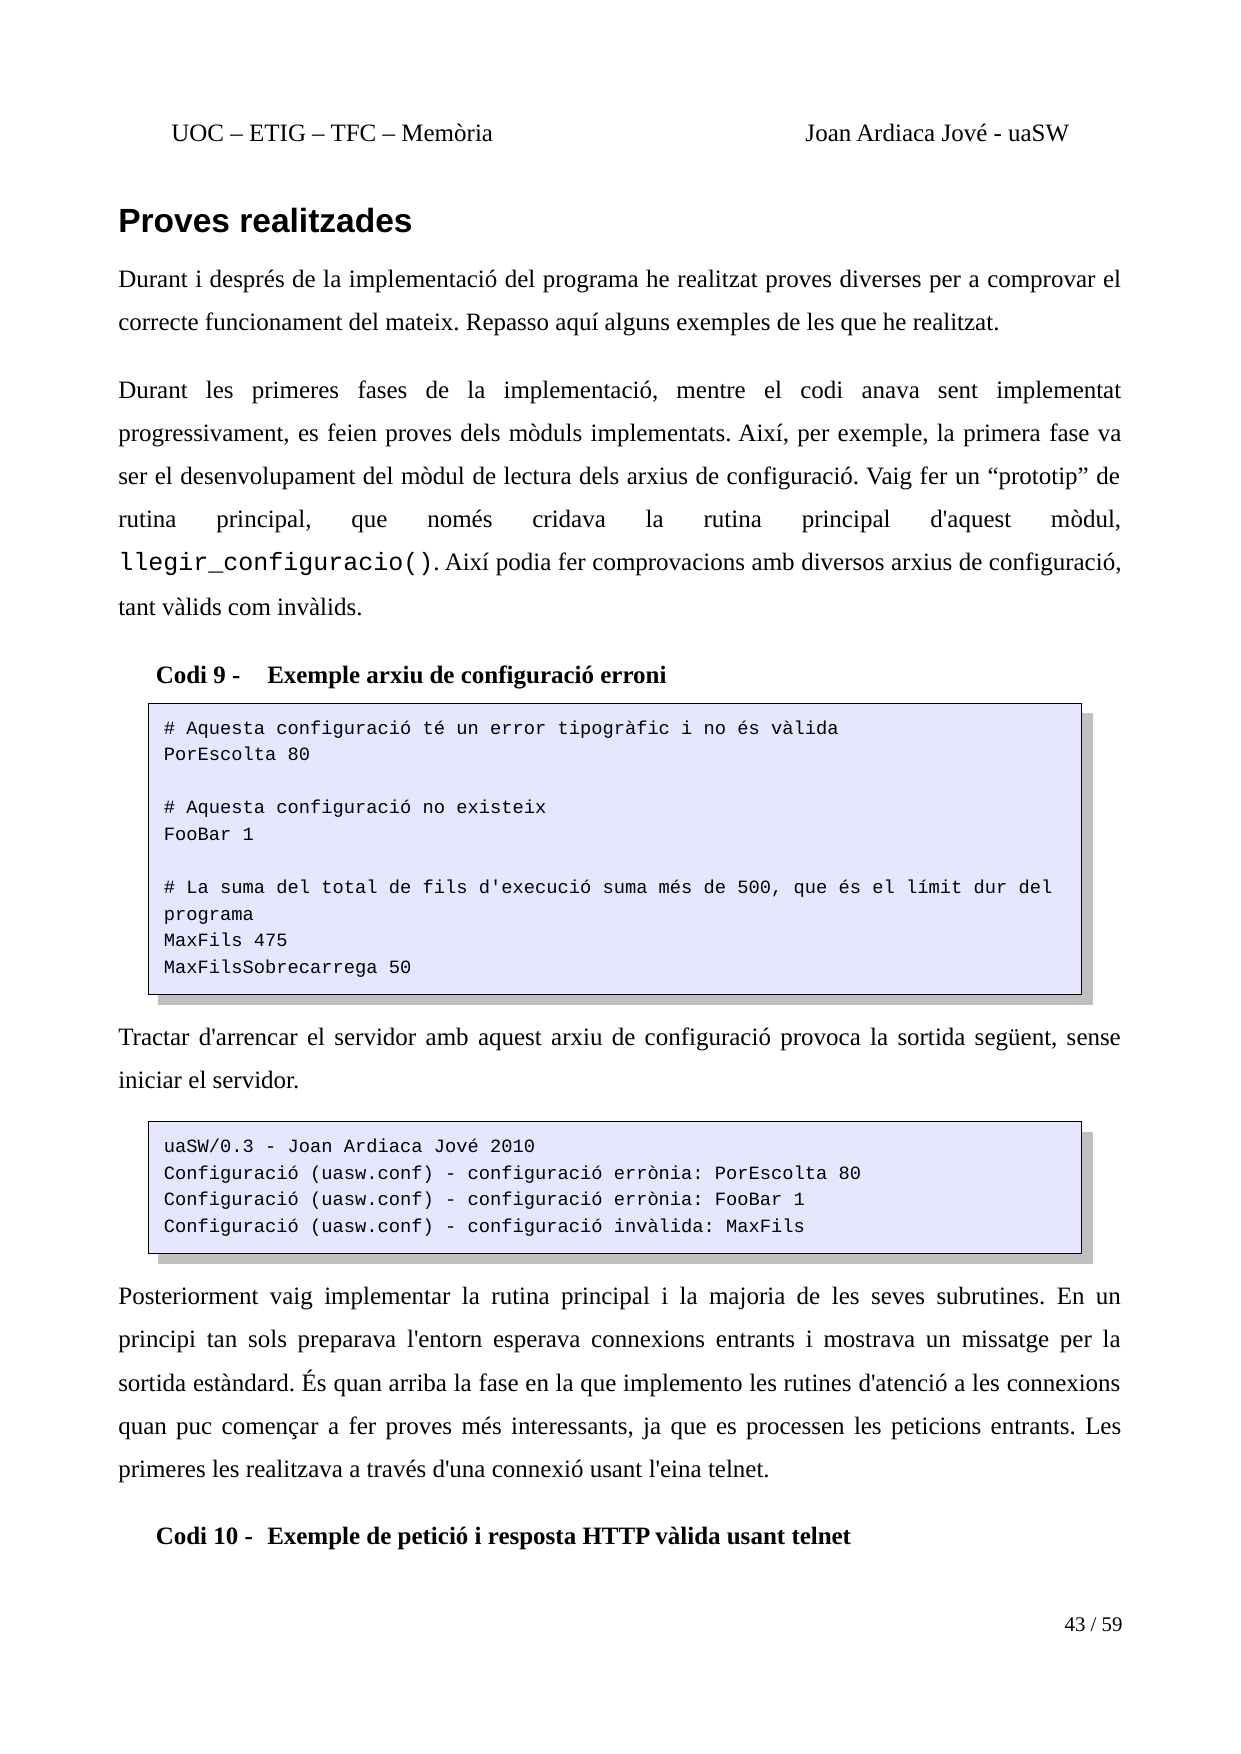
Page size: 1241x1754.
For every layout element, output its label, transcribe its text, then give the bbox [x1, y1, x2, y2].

text # Aquesta configuració té un error tipogràfic i no és vàlida [149, 704, 1081, 729]
text # La suma del total de fils d'execució suma més de 500, que és el límit dur del programa [149, 862, 1081, 915]
text # Aquesta configuració no existeix [149, 782, 1081, 809]
text MaxFilsSobrecarrega 50 [149, 942, 1081, 994]
text Configuració (uasw.conf) - configuració errònia: FooBar 1 [149, 1174, 1081, 1201]
text uaSW/0.3 - Joan Ardiaca Jové 2010 [149, 1122, 1081, 1148]
subtitle Proves realitzades [118, 201, 1122, 240]
text Posteriorment vaig implementar la rutina principal i la majoria de les seves subrutines. En un principi tan sols preparava l'entorn esperava connexions entrants i mostrava un missatge per la sortida estàndard. És quan arriba la fase en la que implemento les rutines d'atenció a les connexions quan puc començar a fer proves més interessants, ja que es processen les peticions entrants. Les primeres les realitzava a través d'una connexió usant l'eina telnet. [118, 1281, 1122, 1483]
text Durant i després de la implementació del programa he realitzat proves diverses per a comprovar el correcte funcionament del mateix. Repasso aquí alguns exemples de les que he realitzat. [118, 264, 1122, 336]
text FooBar 1 [149, 809, 1081, 836]
text Configuració (uasw.conf) - configuració invàlida: MaxFils [149, 1201, 1081, 1253]
list Exemple arxiu de configuració erroni [156, 660, 1122, 688]
text MaxFils 475 [149, 915, 1081, 942]
list Exemple de petició i resposta HTTP vàlida usant telnet [156, 1521, 1122, 1550]
text Configuració (uasw.conf) - configuració errònia: PorEscolta 80 [149, 1148, 1081, 1174]
text Durant les primeres fases de la implementació, mentre el codi anava sent implementat progressivament, es feien proves dels mòduls implementats. Així, per exemple, la primera fase va ser el desenvolupament del mòdul de lectura dels arxius de configuració. Vaig fer un “prototip” de rutina principal, que només cridava la rutina principal d'aquest mòdul, llegir_configuracio(). Així podia fer comprovacions amb diversos arxius de configuració, tant vàlids com invàlids. [118, 375, 1122, 621]
text PorEscolta 80 [149, 729, 1081, 756]
text Tractar d'arrencar el servidor amb aquest arxiu de configuració provoca la sortida següent, sense iniciar el servidor. [118, 1022, 1122, 1094]
